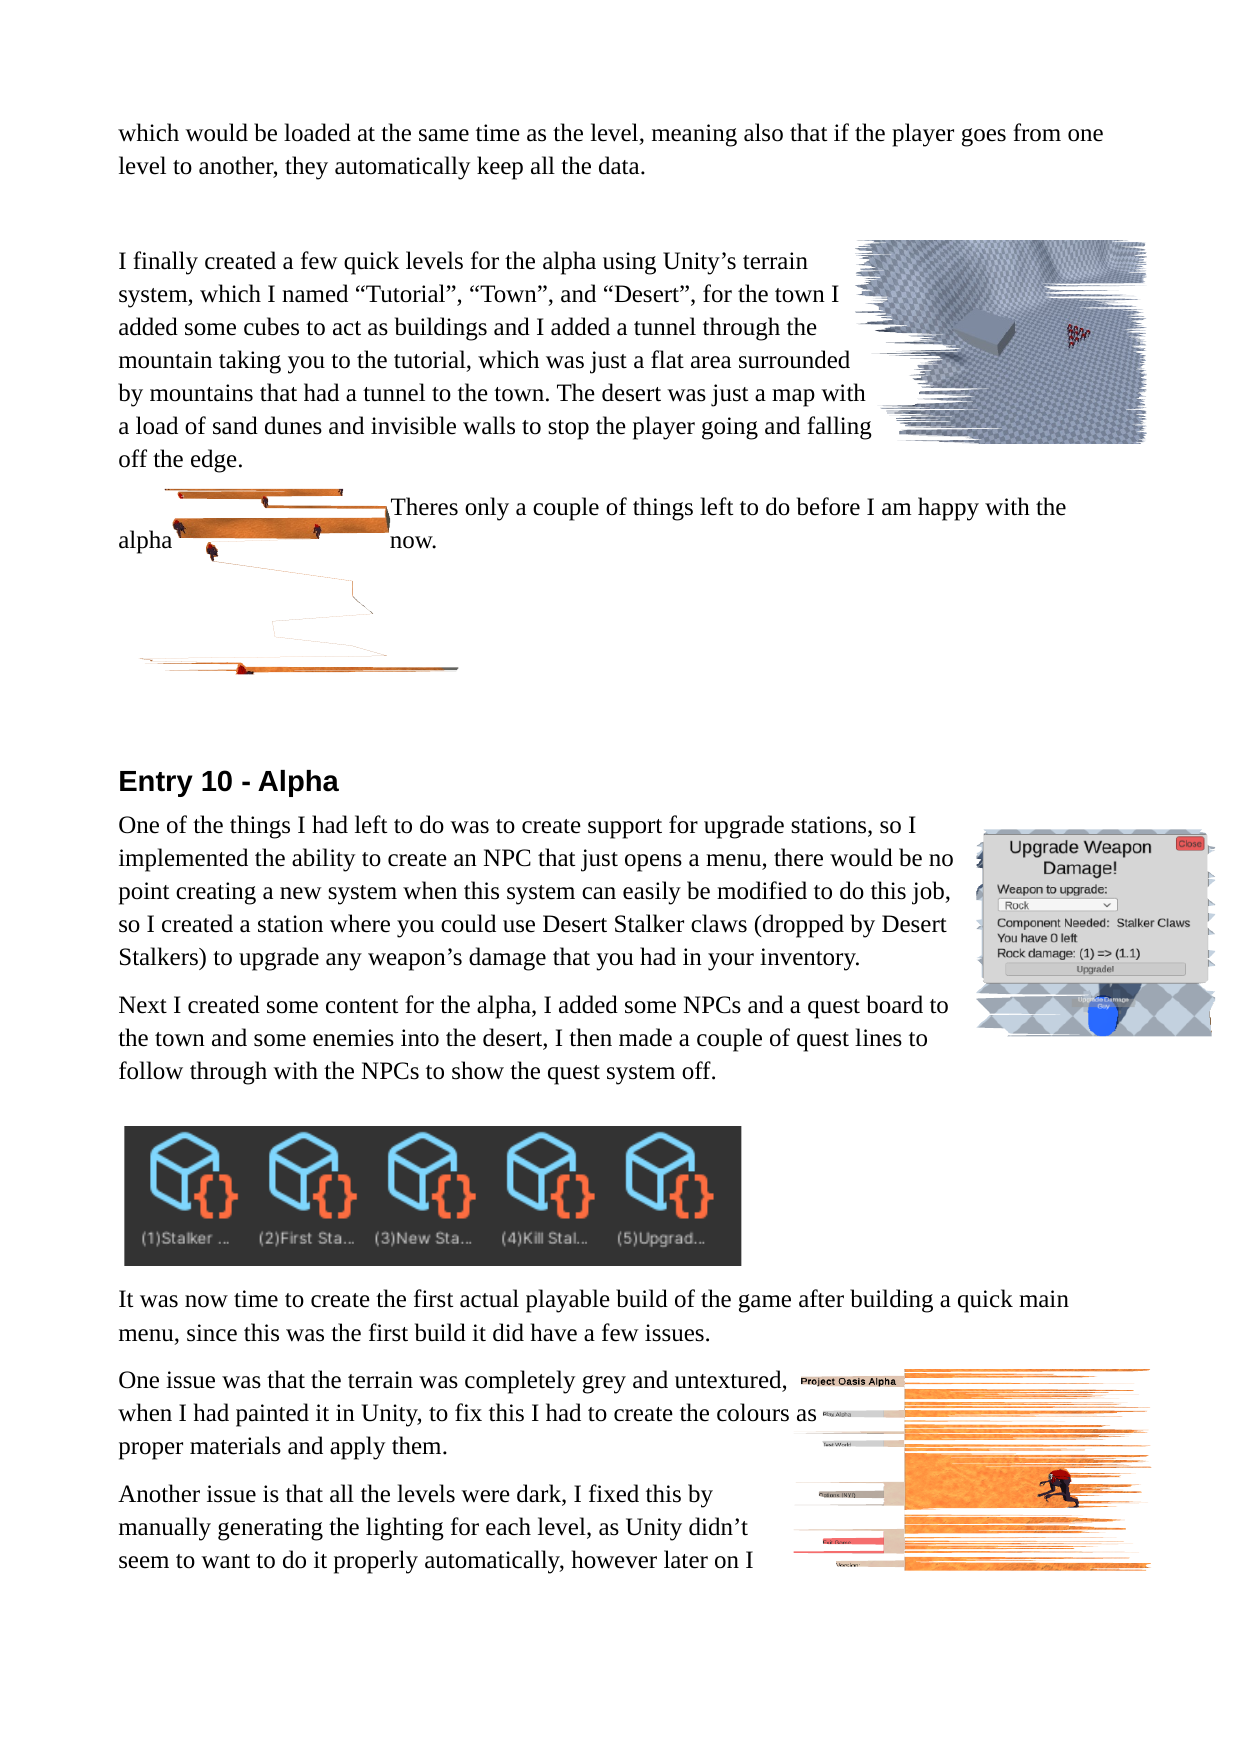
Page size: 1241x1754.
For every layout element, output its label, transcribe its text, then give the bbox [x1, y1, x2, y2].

text It was now time to create the first actual playable build of the game after building a quick main menu, since this was the first build it did have a few issues. [118, 1284, 1122, 1346]
subtitle Entry 10 - Alpha [118, 764, 1122, 797]
text One issue was that the terrain was completely grey and untextured, when I had painted it in Unity, to fix this I had to create the colours as proper materials and apply them. [118, 1365, 1122, 1460]
text I finally created a few quick levels for the alpha using Unity’s terrain system, which I named “Tutorial”, “Town”, and “Desert”, for the town I added some cubes to act as buildings and I added a tunnel through the mountain taking you to the tutorial, which was just a flat area surrounded by mountains that had a tunnel to the town. The desert was just a map with a load of sand dunes and invisible walls to stop the player going and falling off the edge. [118, 246, 1122, 473]
text which would be loaded at the same time as the level, meaning also that if the player goes from one level to another, they automatically keep all the data. [118, 118, 1122, 180]
text Theres only a couple of things left to do before I am happy with the alpha now. [118, 492, 385, 554]
text Next I created some content for the alpha, I added some NPCs and a quest board to the town and some enemies into the desert, I then made a couple of quest lines to follow through with the NPCs to show the quest system off. [118, 990, 1122, 1084]
text Another issue is that all the levels were dark, I fixed this by manually generating the lighting for each level, as Unity didn’t seem to want to do it properly automatically, however later on I [118, 1479, 1122, 1574]
text One of the things I had left to do was to create support for upgrade stations, so I implemented the ability to create an NPC that just opens a menu, there would be no point creating a new system when this system can easily be modified to do this job, so I created a station where you could use Desert Stalker claws (dropped by Desert Stalkers) to upgrade any weapon’s damage that you had in your inventory. [118, 810, 1122, 971]
text Theres only a couple of things left to do before I am happy with the alpha now. [212, 492, 1122, 554]
